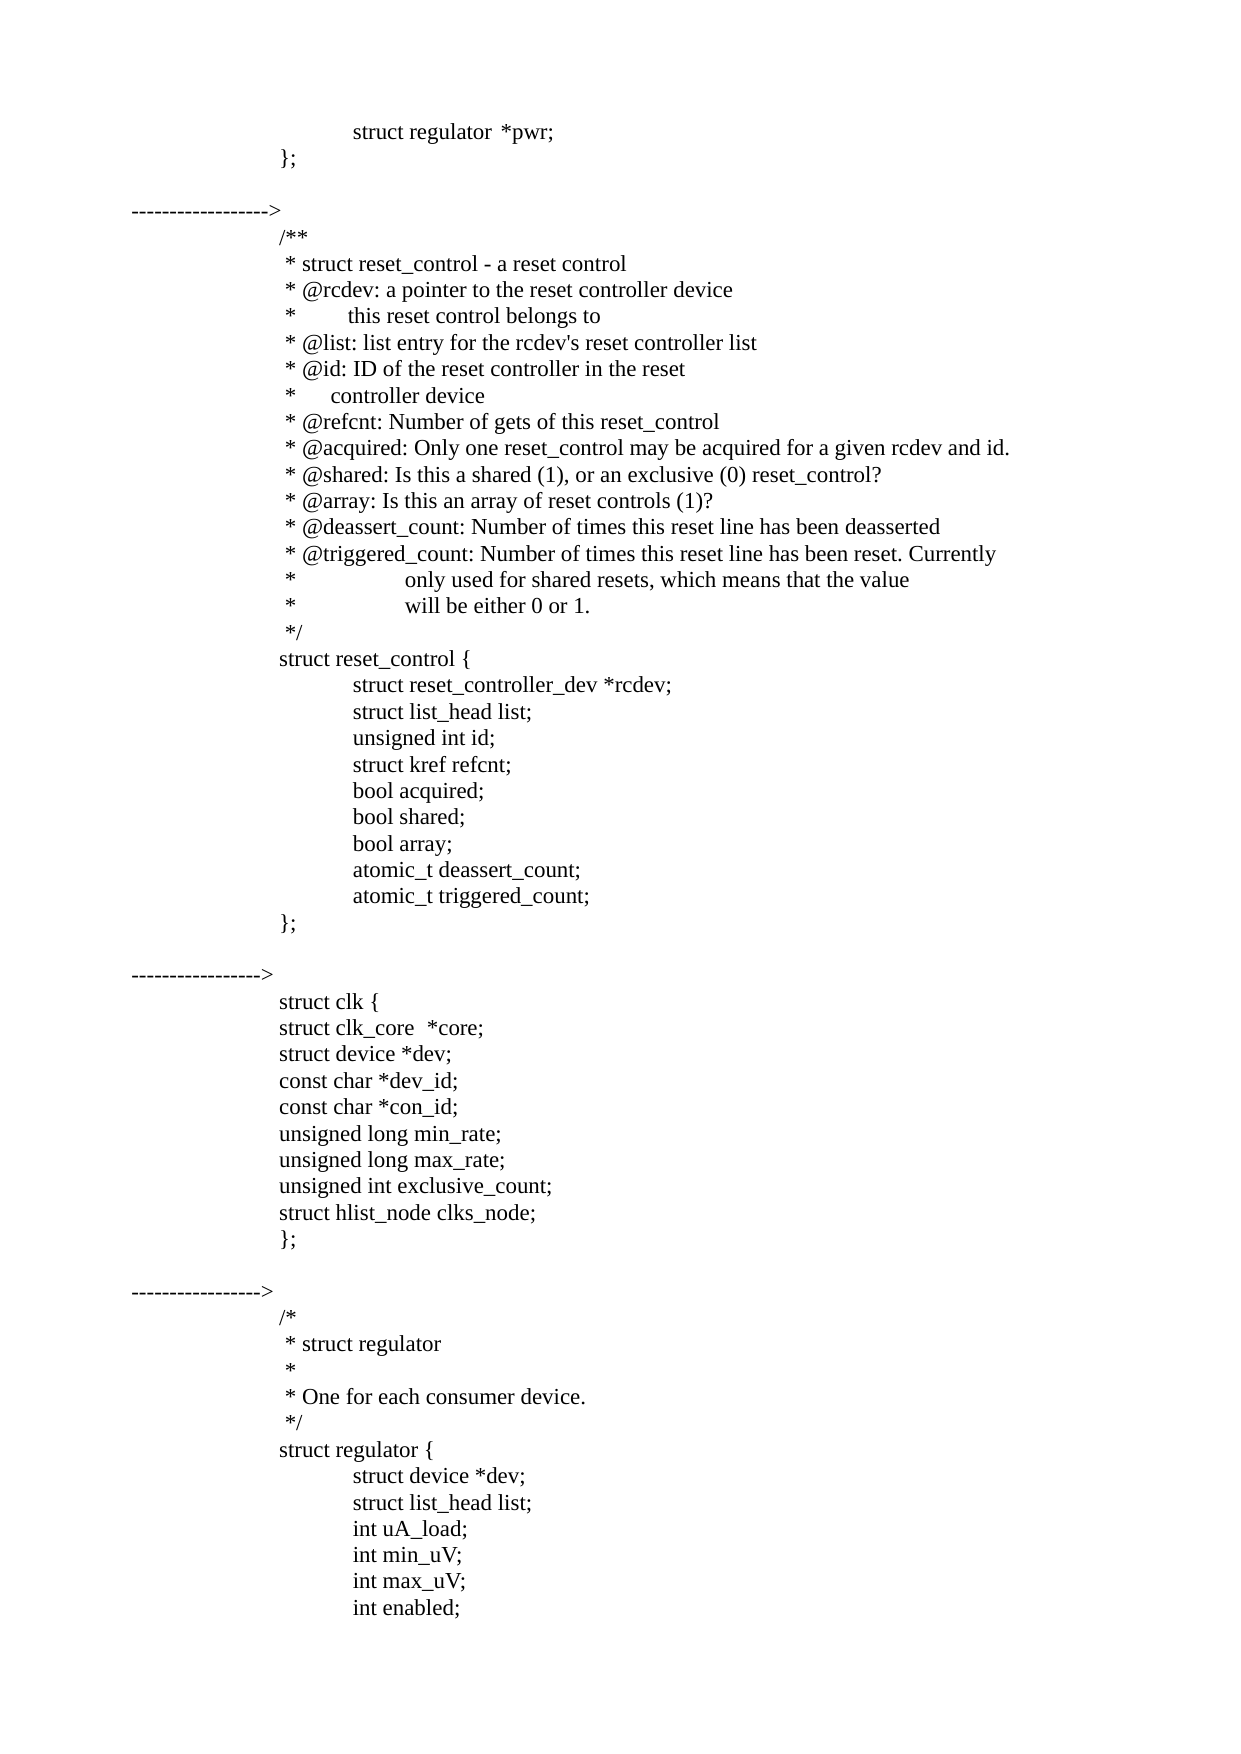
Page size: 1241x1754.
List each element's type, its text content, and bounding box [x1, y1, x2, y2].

text /** [57, 223, 1122, 250]
text int enabled; [57, 1594, 1122, 1620]
text * [57, 1357, 1122, 1383]
text * @rcdev: a pointer to the reset controller device [57, 276, 1122, 303]
text unsigned long min_rate; [57, 1119, 1122, 1146]
text bool array; [57, 830, 1122, 856]
text bool shared; [57, 803, 1122, 830]
text * will be either 0 or 1. [57, 592, 1122, 619]
text struct device *dev; [57, 1041, 1122, 1067]
text }; [57, 909, 1122, 935]
text * @refcnt: Number of gets of this reset_control [57, 408, 1122, 434]
text struct hlist_node clks_node; [57, 1199, 1122, 1225]
text * @deassert_count: Number of times this reset line has been deasserted [57, 513, 1122, 540]
text struct list_head list; [57, 1488, 1122, 1515]
text struct clk_core *core; [57, 1014, 1122, 1041]
text ------------------> [57, 197, 1122, 223]
text * struct reset_control - a reset control [57, 250, 1122, 276]
text unsigned int exclusive_count; [57, 1172, 1122, 1199]
text * this reset control belongs to [57, 303, 1122, 329]
text struct reset_control { [57, 645, 1122, 672]
text * controller device [57, 382, 1122, 408]
text struct regulator { [57, 1436, 1122, 1462]
text struct clk { [57, 988, 1122, 1014]
text unsigned int id; [57, 724, 1122, 751]
text int min_uV; [57, 1541, 1122, 1568]
text atomic_t triggered_count; [57, 882, 1122, 909]
text * only used for shared resets, which means that the value [57, 566, 1122, 592]
text int uA_load; [57, 1515, 1122, 1541]
text */ [57, 619, 1122, 645]
text * @acquired: Only one reset_control may be acquired for a given rcdev and id. [57, 434, 1122, 461]
text struct kref refcnt; [57, 751, 1122, 777]
text unsigned long max_rate; [57, 1146, 1122, 1172]
text struct regulator *pwr; [57, 118, 1122, 144]
text }; [57, 1225, 1122, 1251]
text * @array: Is this an array of reset controls (1)? [57, 487, 1122, 513]
text -----------------> [57, 1278, 1122, 1304]
text atomic_t deassert_count; [57, 856, 1122, 882]
text struct device *dev; [57, 1462, 1122, 1488]
text * @id: ID of the reset controller in the reset [57, 355, 1122, 382]
text bool acquired; [57, 777, 1122, 803]
text int max_uV; [57, 1568, 1122, 1594]
text -----------------> [57, 961, 1122, 988]
text const char *dev_id; [57, 1067, 1122, 1093]
text const char *con_id; [57, 1093, 1122, 1119]
text */ [57, 1409, 1122, 1436]
text }; [57, 144, 1122, 171]
text struct reset_controller_dev *rcdev; [57, 672, 1122, 698]
text * One for each consumer device. [57, 1383, 1122, 1409]
text * @triggered_count: Number of times this reset line has been reset. Currently [57, 540, 1122, 566]
text * @list: list entry for the rcdev's reset controller list [57, 329, 1122, 355]
text * struct regulator [57, 1330, 1122, 1357]
text struct list_head list; [57, 698, 1122, 724]
text /* [57, 1304, 1122, 1330]
text * @shared: Is this a shared (1), or an exclusive (0) reset_control? [57, 461, 1122, 487]
